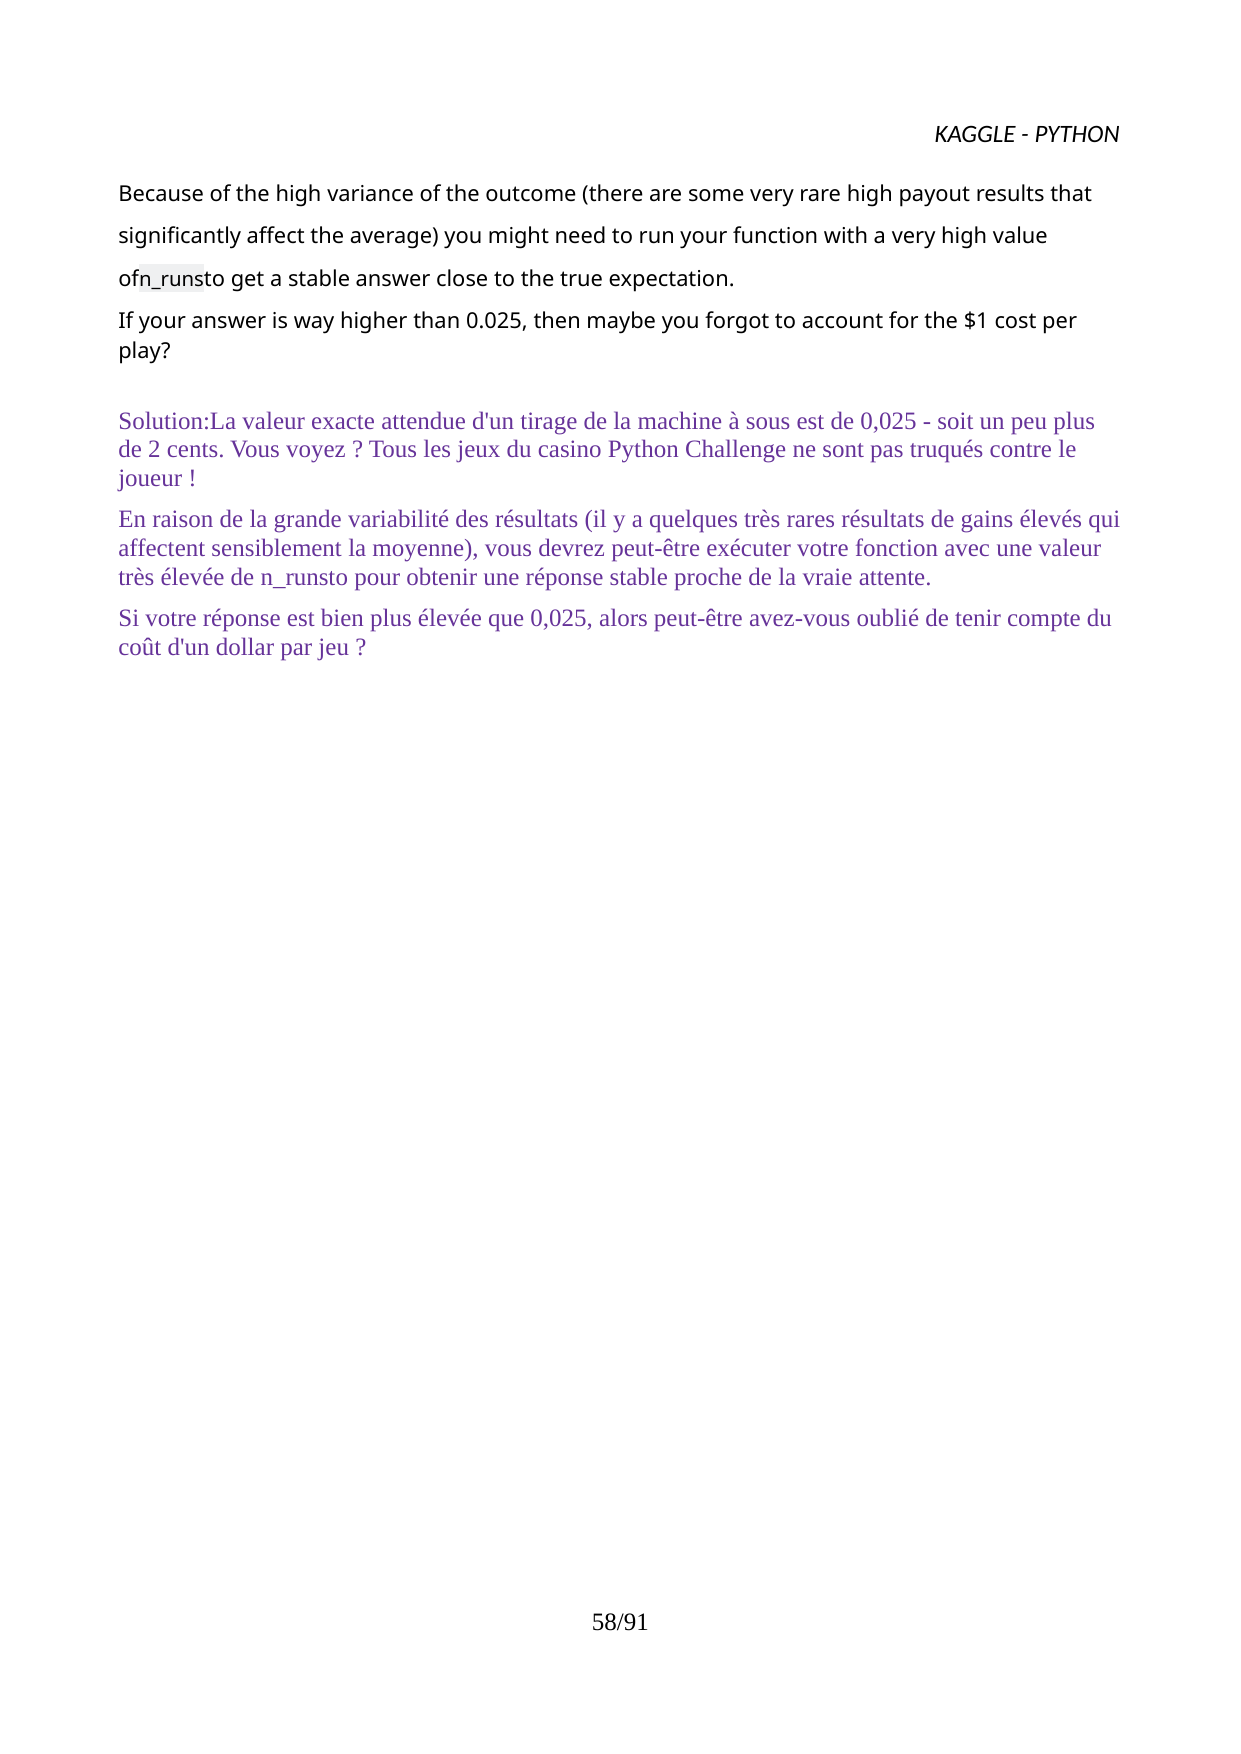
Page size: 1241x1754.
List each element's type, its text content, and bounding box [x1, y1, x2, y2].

text If your answer is way higher than 0.025, then maybe you forgot to account for the $1 cost per play? [118, 305, 1122, 364]
text Solution:La valeur exacte attendue d'un tirage de la machine à sous est de 0,025 - soit un peu plus de 2 cents. Vous voyez ? Tous les jeux du casino Python Challenge ne sont pas truqués contre le joueur ! [118, 406, 1122, 492]
text Because of the high variance of the outcome (there are some very rare high payout results that significantly affect the average) you might need to run your function with a very high value ofn_runsto get a stable answer close to the true expectation. [118, 178, 1122, 292]
text En raison de la grande variabilité des résultats (il y a quelques très rares résultats de gains élevés qui affectent sensiblement la moyenne), vous devrez peut-être exécuter votre fonction avec une valeur très élevée de n_runsto pour obtenir une réponse stable proche de la vraie attente. [118, 504, 1122, 591]
text Si votre réponse est bien plus élevée que 0,025, alors peut-être avez-vous oublié de tenir compte du coût d'un dollar par jeu ? [118, 603, 1122, 661]
